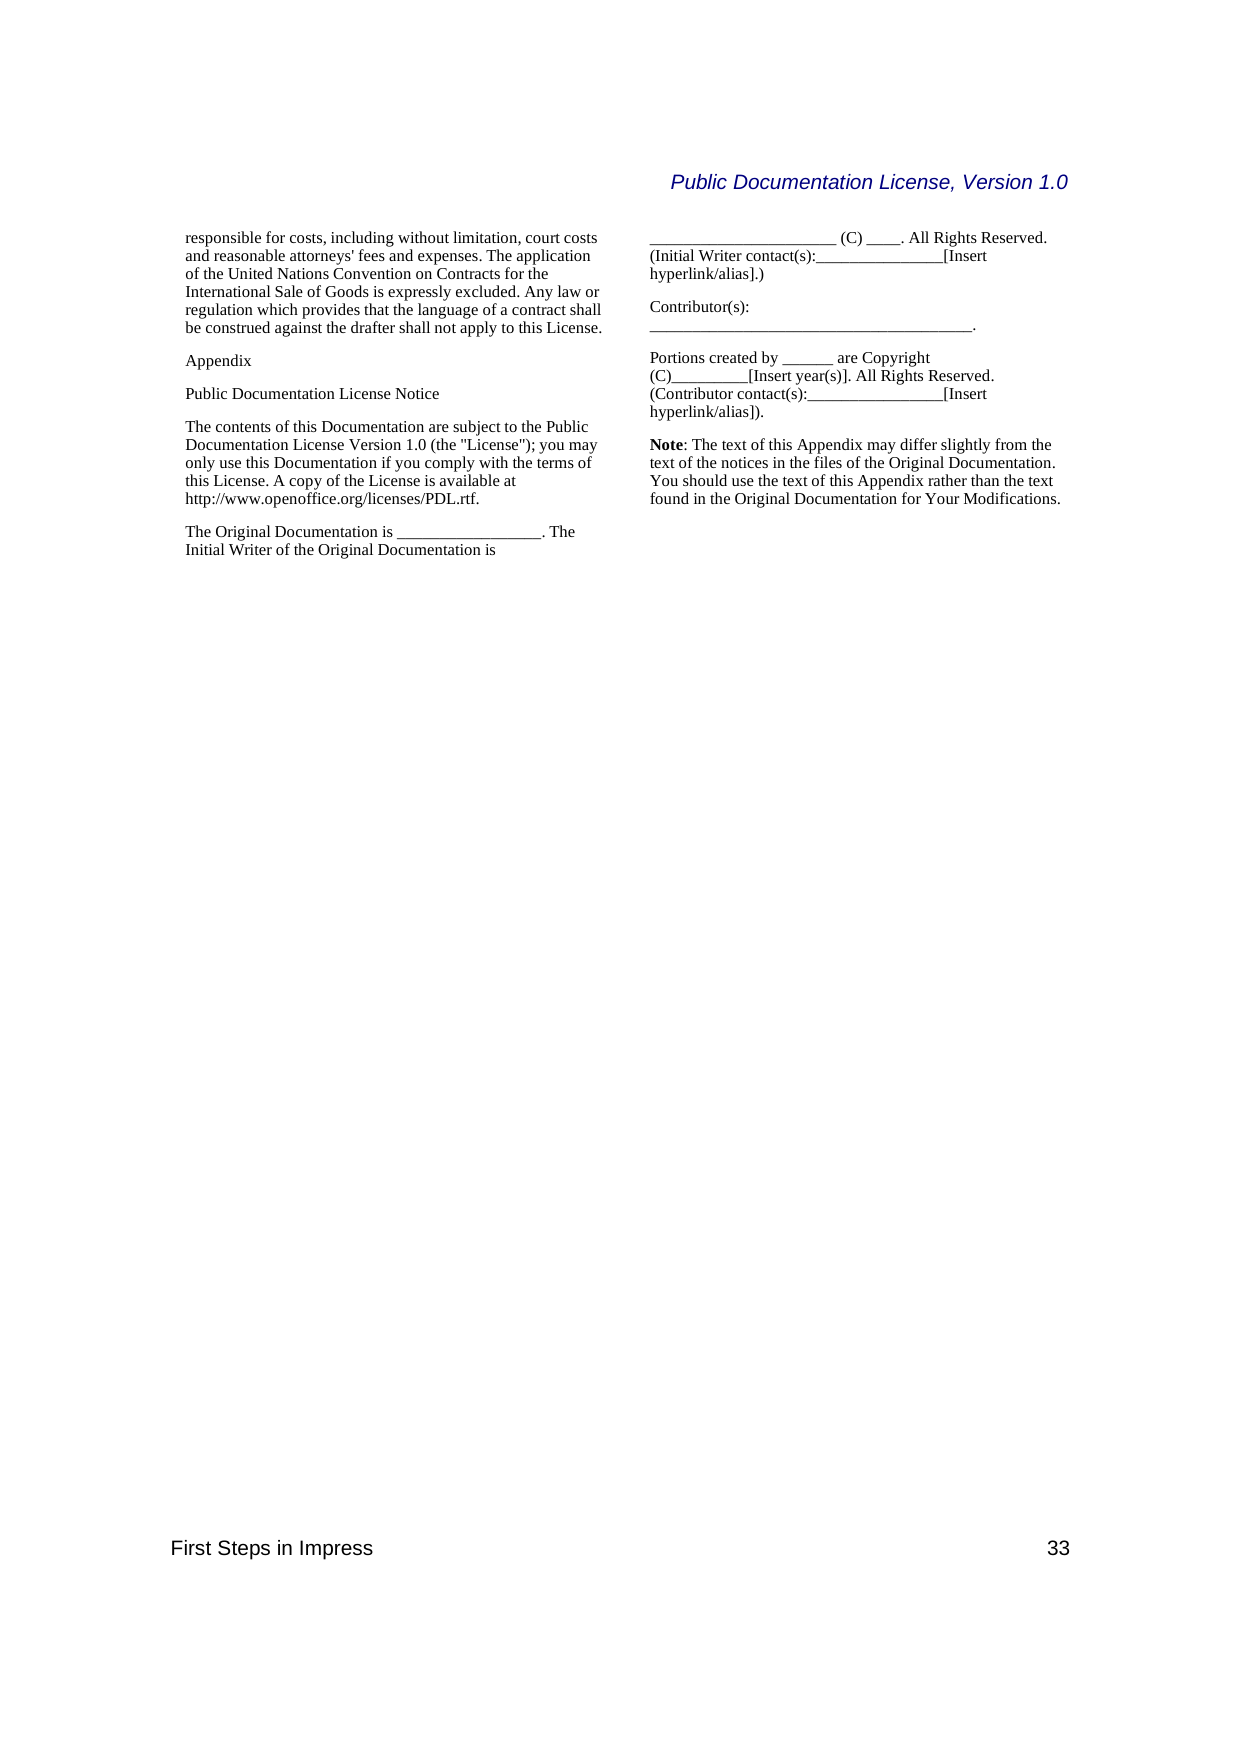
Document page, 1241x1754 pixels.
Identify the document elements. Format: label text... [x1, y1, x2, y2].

text Note: The text of this Appendix may differ slightly from the text of the notices in the files of the Original Documentation. You should use the text of this Appendix rather than the text found in the Original Documentation for Your Modifications. [649, 436, 1070, 508]
text The Original Documentation is _________________. The Initial Writer of the Original Documentation is [185, 522, 605, 558]
text The contents of this Documentation are subject to the Public Documentation License Version 1.0 (the "License"); you may only use this Documentation if you comply with the terms of this License. A copy of the License is available at http://www.openoffice.org/licenses/PDL.rtf. [185, 418, 605, 508]
text Contributor(s): ______________________________________. [649, 298, 1070, 334]
text responsible for costs, including without limitation, court costs and reasonable attorneys' fees and expenses. The application of the United Nations Convention on Contracts for the International Sale of Goods is expressly excluded. Any law or regulation which provides that the language of a contract shall be construed against the drafter shall not apply to this License. [185, 229, 605, 337]
text Appendix [185, 352, 605, 370]
text Public Documentation License Notice [185, 385, 605, 403]
text Portions created by ______ are Copyright (C)_________[Insert year(s)]. All Rights Reserved. (Contributor contact(s):________________[Insert hyperlink/alias]). [649, 349, 1070, 421]
text ______________________ (C) ____. All Rights Reserved. (Initial Writer contact(s):_______________[Insert hyperlink/alias].) [649, 229, 1070, 283]
